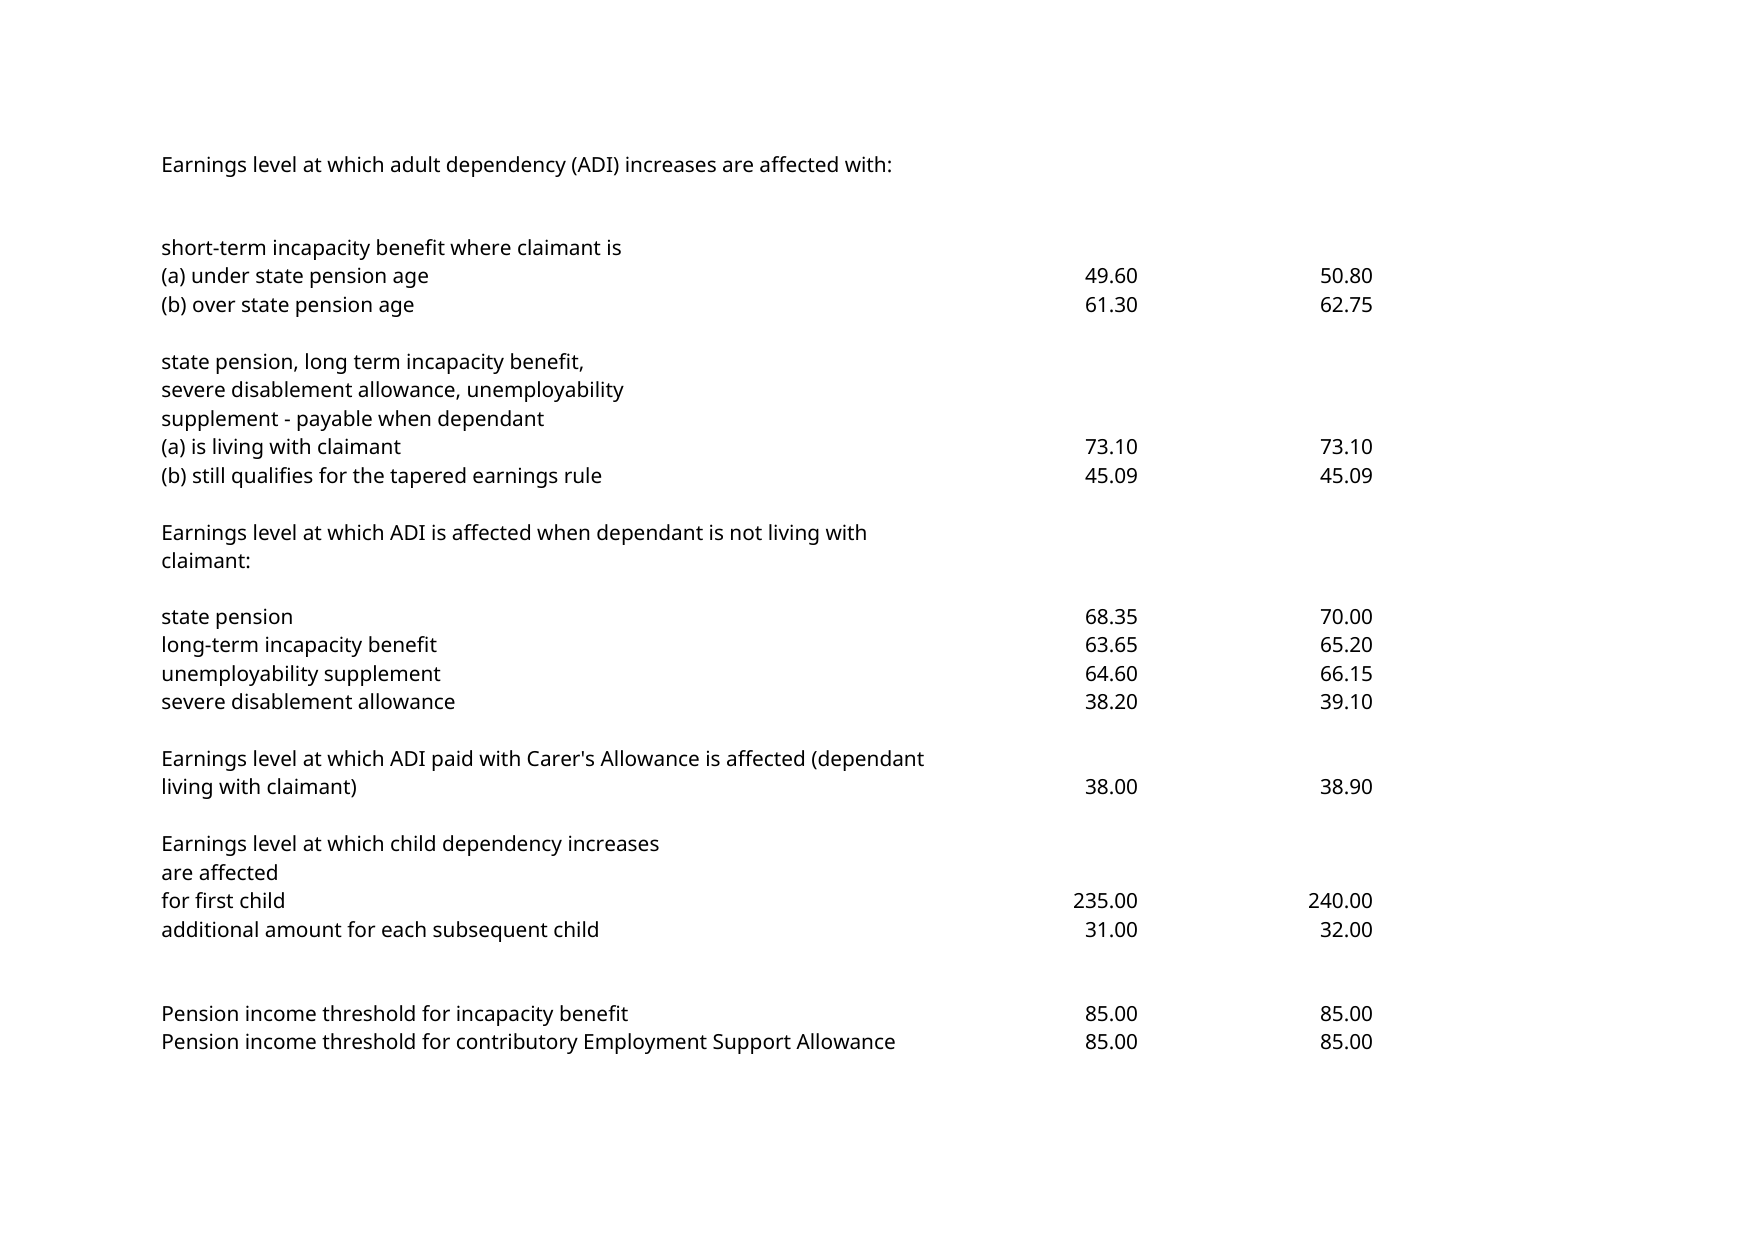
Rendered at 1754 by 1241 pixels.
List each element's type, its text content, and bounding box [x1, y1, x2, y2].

table_cell severe disablement allowance [150, 687, 938, 716]
table_cell [150, 716, 938, 744]
table_cell [938, 518, 1154, 574]
table_cell 31.00 [938, 915, 1154, 943]
table_cell 38.00 [938, 744, 1154, 801]
table_cell 70.00 [1155, 602, 1389, 630]
table_cell Earnings level at which ADI paid with Carer's Allowance is affected (dependant living with claimant) [150, 744, 938, 801]
table_cell [938, 233, 1154, 262]
table_cell 50.80 [1155, 262, 1389, 290]
table_cell [150, 179, 938, 206]
table_cell 39.10 [1155, 687, 1389, 716]
table_cell [150, 206, 938, 233]
table_cell 45.09 [938, 461, 1154, 489]
table_cell 73.10 [1155, 432, 1389, 461]
table_cell state pension, long term incapacity benefit, [150, 347, 938, 375]
table_cell [938, 972, 1154, 999]
table_cell 61.30 [938, 290, 1154, 318]
table_cell 85.00 [938, 999, 1154, 1027]
table_cell 38.90 [1155, 744, 1389, 801]
table_cell supplement - payable when dependant [150, 404, 938, 432]
table_cell Earnings level at which adult dependency (ADI) increases are affected with: [150, 150, 938, 178]
table_cell Earnings level at which ADI is affected when dependant is not living with claimant: [150, 518, 938, 574]
table_cell [1155, 375, 1389, 404]
table_cell 32.00 [1155, 915, 1389, 943]
table_cell (a) is living with claimant [150, 432, 938, 461]
table_cell [1155, 716, 1389, 744]
table_cell (b) over state pension age [150, 290, 938, 318]
table_cell [1155, 206, 1389, 233]
table_cell 63.65 [938, 630, 1154, 659]
table_cell are affected [150, 858, 938, 886]
table_cell [1155, 943, 1389, 972]
table_cell [150, 489, 938, 518]
table_cell 49.60 [938, 262, 1154, 290]
table_cell [938, 575, 1154, 602]
table_cell [938, 489, 1154, 518]
table_cell [938, 375, 1154, 404]
table_cell [1155, 858, 1389, 886]
table_cell [938, 943, 1154, 972]
table_cell [938, 179, 1154, 206]
table_cell 235.00 [938, 886, 1154, 915]
table_cell 65.20 [1155, 630, 1389, 659]
table_cell 85.00 [1155, 1028, 1389, 1056]
table_cell [1155, 1056, 1389, 1084]
table_cell [1155, 404, 1389, 432]
table_cell [1155, 347, 1389, 375]
table_cell [938, 319, 1154, 347]
table_cell 73.10 [938, 432, 1154, 461]
table_cell [938, 404, 1154, 432]
table_cell [938, 150, 1154, 178]
table_cell state pension [150, 602, 938, 630]
table_cell (b) still qualifies for the tapered earnings rule [150, 461, 938, 489]
table_cell [1155, 518, 1389, 574]
table_cell [1155, 801, 1389, 829]
table_cell [1155, 489, 1389, 518]
table_cell [150, 972, 938, 999]
table_cell 85.00 [1155, 999, 1389, 1027]
table_cell [1155, 575, 1389, 602]
table_cell [938, 716, 1154, 744]
table_cell long-term incapacity benefit [150, 630, 938, 659]
table_cell [150, 575, 938, 602]
table_cell additional amount for each subsequent child [150, 915, 938, 943]
table_cell 68.35 [938, 602, 1154, 630]
table_cell 240.00 [1155, 886, 1389, 915]
table_cell Pension income threshold for contributory Employment Support Allowance [150, 1028, 938, 1056]
table_cell 85.00 [938, 1028, 1154, 1056]
table_cell [1155, 233, 1389, 262]
table_cell severe disablement allowance, unemployability [150, 375, 938, 404]
table_cell 45.09 [1155, 461, 1389, 489]
table_cell Earnings level at which child dependency increases [150, 829, 938, 858]
table_cell [150, 801, 938, 829]
table_cell [938, 206, 1154, 233]
table_cell for first child [150, 886, 938, 915]
table_cell [1155, 319, 1389, 347]
table_cell 64.60 [938, 659, 1154, 687]
table_cell 38.20 [938, 687, 1154, 716]
table_cell [1155, 829, 1389, 858]
table_cell [150, 943, 938, 972]
table_cell [150, 1056, 938, 1084]
table_cell short-term incapacity benefit where claimant is [150, 233, 938, 262]
table_cell [1155, 150, 1389, 178]
table_cell [938, 858, 1154, 886]
table_cell 62.75 [1155, 290, 1389, 318]
table_cell [150, 319, 938, 347]
table_cell [938, 829, 1154, 858]
table_cell [938, 801, 1154, 829]
table_cell [1155, 179, 1389, 206]
table_cell [938, 1056, 1154, 1084]
table_cell 66.15 [1155, 659, 1389, 687]
table_cell unemployability supplement [150, 659, 938, 687]
table_cell Pension income threshold for incapacity benefit [150, 999, 938, 1027]
table_cell (a) under state pension age [150, 262, 938, 290]
table_cell [938, 347, 1154, 375]
table_cell [1155, 972, 1389, 999]
